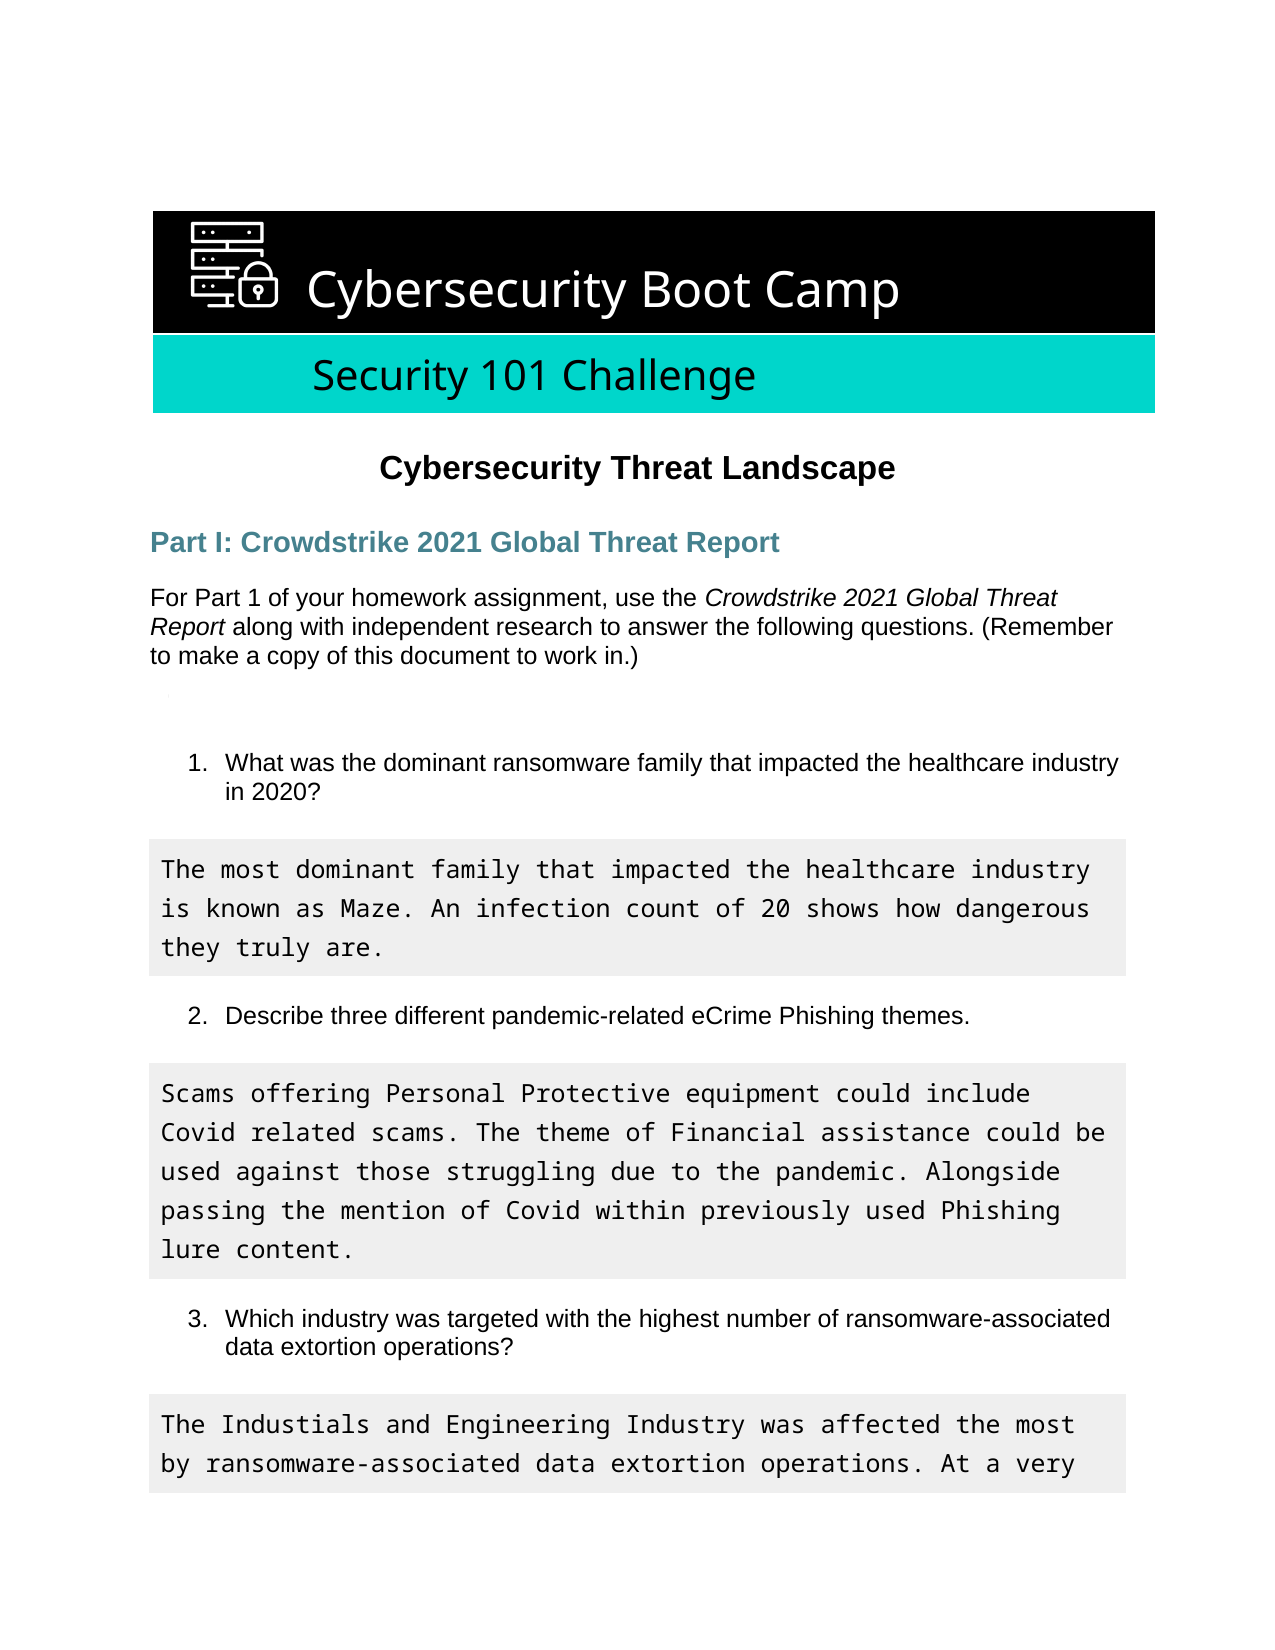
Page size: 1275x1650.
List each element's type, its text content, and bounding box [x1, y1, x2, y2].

list Which industry was targeted with the highest number of ransomware-associated data extortion operations? [187, 1304, 1125, 1361]
list Describe three different pandemic-related eCrime Phishing themes. [187, 1001, 1125, 1030]
subtitle Cybersecurity Threat Landscape [150, 448, 1125, 486]
table_header Scams offering Personal Protective equipment could include Covid related scams. The theme of Financial assistance could be used against those struggling due to the pandemic. Alongside passing the mention of Covid within previously used Phishing lure content. [151, 1065, 1124, 1277]
subtitle Part I: Crowdstrike 2021 Global Threat Report [150, 525, 1125, 558]
table_cell Security 101 Challenge [153, 335, 1155, 413]
picture [190, 221, 279, 308]
text For Part 1 of your homework assignment, use the Crowdstrike 2021 Global Threat Report along with independent research to answer the following questions. (Remember to make a copy of this document to work in.) [150, 583, 1125, 669]
table_header The most dominant family that impacted the healthcare industry is known as Maze. An infection count of 20 shows how dangerous they truly are. [151, 841, 1124, 974]
table_header Cybersecurity Boot Camp [153, 211, 1155, 333]
table_header The Industials and Engineering Industry was affected the most by ransomware-associated data extortion operations. At a very [151, 1396, 1124, 1490]
list What was the dominant ransomware family that impacted the healthcare industry in 2020? [187, 748, 1125, 806]
